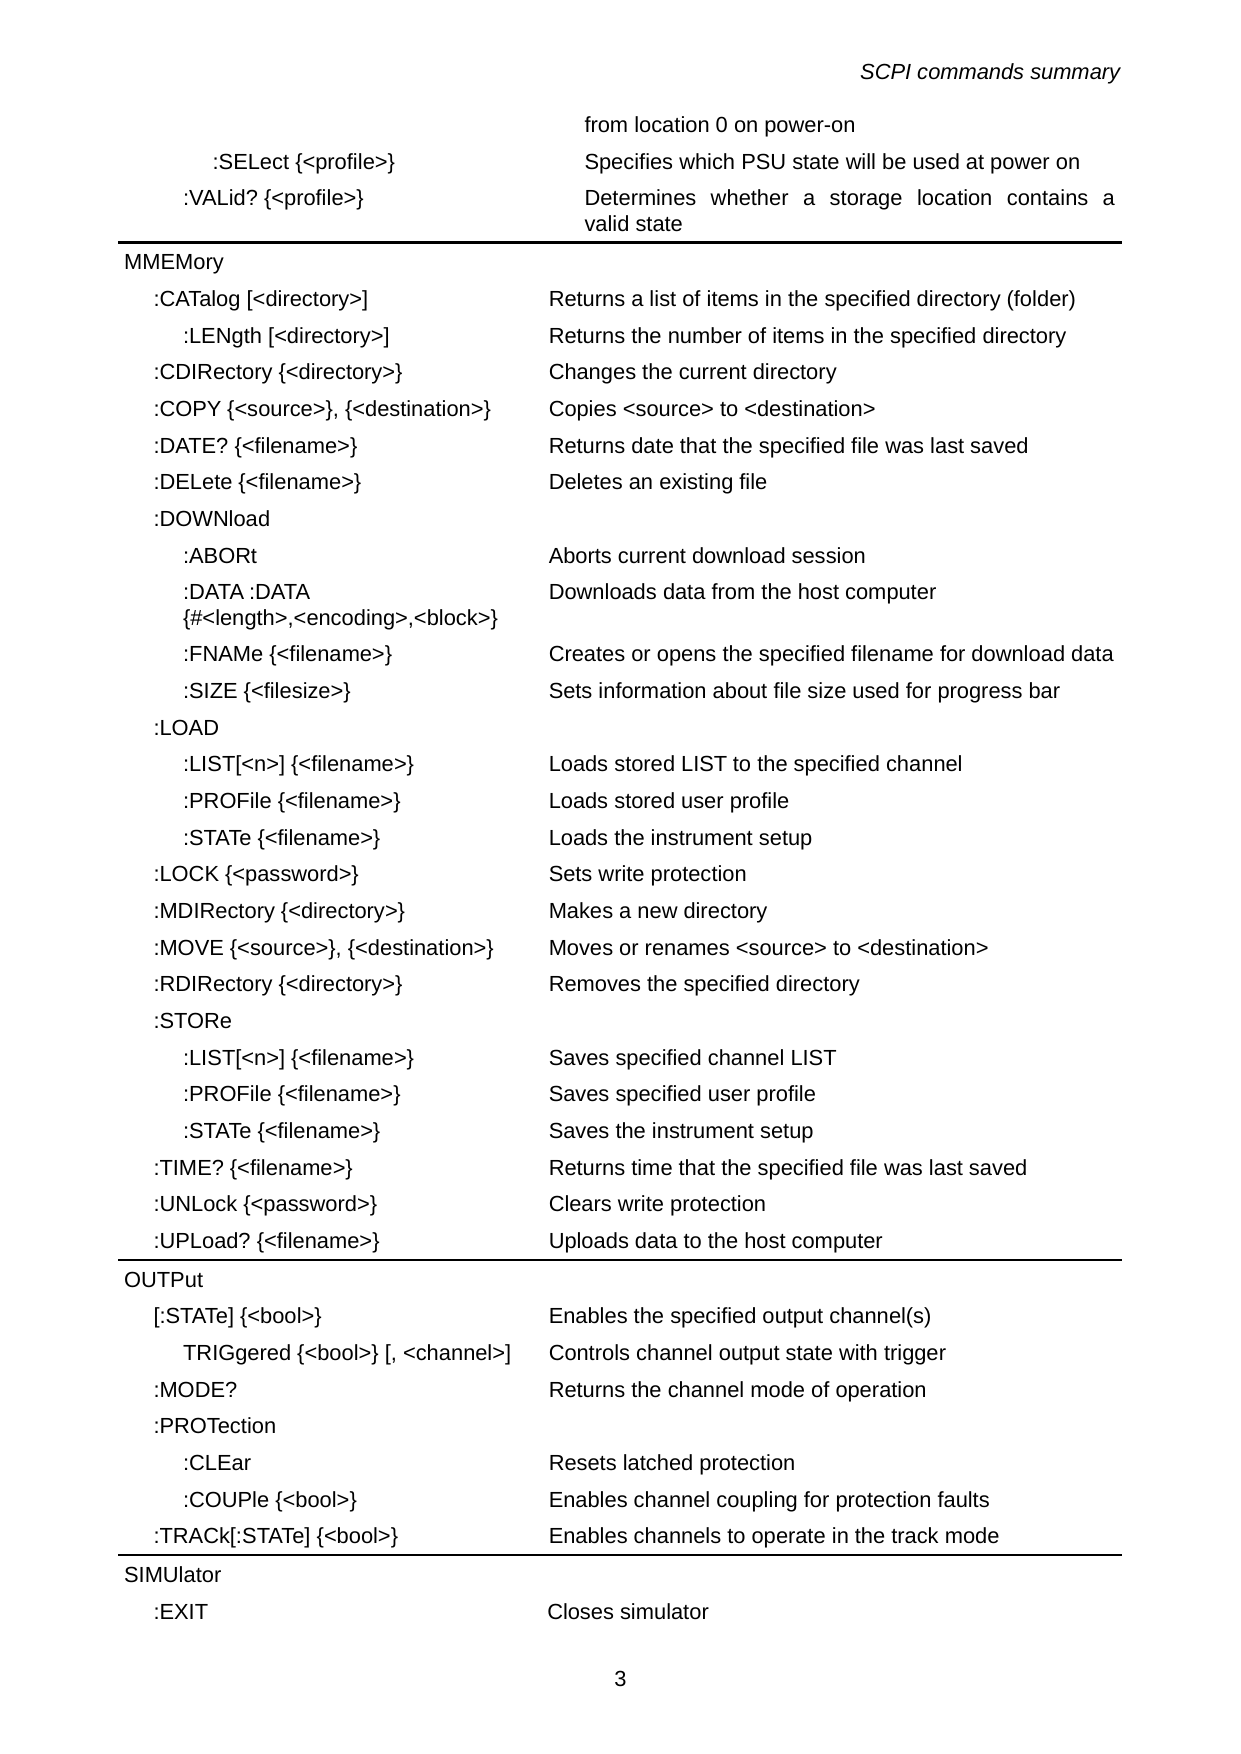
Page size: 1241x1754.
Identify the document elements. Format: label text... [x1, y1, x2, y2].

table_cell [543, 709, 1122, 745]
table_cell :COPY {<source>}, {<destination>} [118, 390, 543, 427]
table_cell :LOAD [118, 709, 543, 745]
table_cell Returns time that the specified file was last saved [543, 1149, 1122, 1185]
table_cell Makes a new directory [543, 892, 1122, 929]
table_cell :STORe [118, 1002, 543, 1039]
table_cell TRIGgered {<bool>} [, <channel>] [118, 1334, 543, 1371]
table_cell :SELect {<profile>} [118, 143, 579, 179]
table_cell :EXIT [118, 1593, 541, 1629]
table_cell :STATe {<filename>} [118, 819, 543, 855]
table_cell :DATA :DATA {#<length>,<encoding>,<block>} [118, 574, 543, 635]
table_cell :DATE? {<filename>} [118, 427, 543, 463]
table_cell Clears write protection [543, 1185, 1122, 1222]
table_cell :TRACk[:STATe] {<bool>} [118, 1518, 543, 1554]
table_cell [543, 1261, 1122, 1297]
table_cell Controls channel output state with trigger [543, 1334, 1122, 1371]
table_cell Saves specified user profile [543, 1075, 1122, 1112]
table_cell :UNLock {<password>} [118, 1185, 543, 1222]
table_cell :ABORt [118, 537, 543, 573]
table_cell Saves specified channel LIST [543, 1039, 1122, 1075]
table_cell Deletes an existing file [543, 464, 1122, 500]
table_cell :STATe {<filename>} [118, 1112, 543, 1149]
table_cell :DELete {<filename>} [118, 464, 543, 500]
table_cell Closes simulator [541, 1593, 1122, 1629]
table_cell [543, 500, 1122, 537]
table_cell :LIST[<n>] {<filename>} [118, 1039, 543, 1075]
table_cell Changes the current directory [543, 354, 1122, 390]
table_cell Returns a list of items in the specified directory (folder) [543, 280, 1122, 317]
table_cell :PROFile {<filename>} [118, 782, 543, 819]
table_cell Saves the instrument setup [543, 1112, 1122, 1149]
table_cell :CATalog [<directory>] [118, 280, 543, 317]
table_cell [118, 106, 579, 143]
table_cell Specifies which PSU state will be used at power on [579, 143, 1122, 179]
table_cell Returns the channel mode of operation [543, 1371, 1122, 1407]
table_cell Aborts current download session [543, 537, 1122, 573]
table_cell :RDIRectory {<directory>} [118, 965, 543, 1002]
table_cell [543, 1408, 1122, 1444]
table_cell Creates or opens the specified filename for download data [543, 635, 1122, 672]
table_header MMEMory [118, 244, 543, 280]
table_cell Enables channels to operate in the track mode [543, 1518, 1122, 1554]
table_cell Loads stored user profile [543, 782, 1122, 819]
table_cell OUTPut [118, 1261, 543, 1297]
table_cell :CLEar [118, 1444, 543, 1481]
table_cell Uploads data to the host computer [543, 1222, 1122, 1259]
table_cell Moves or renames <source> to <destination> [543, 929, 1122, 965]
table_cell :SIZE {<filesize>} [118, 672, 543, 709]
table_cell Downloads data from the host computer [543, 574, 1122, 635]
table_cell :CDIRectory {<directory>} [118, 354, 543, 390]
table_cell :FNAMe {<filename>} [118, 635, 543, 672]
table_cell Loads stored LIST to the specified channel [543, 745, 1122, 782]
table_cell Loads the instrument setup [543, 819, 1122, 855]
table_cell Resets latched protection [543, 1444, 1122, 1481]
table_cell Returns date that the specified file was last saved [543, 427, 1122, 463]
table_cell Sets write protection [543, 855, 1122, 892]
table_cell Copies <source> to <destination> [543, 390, 1122, 427]
table_cell :DOWNload [118, 500, 543, 537]
table_cell Enables channel coupling for protection faults [543, 1481, 1122, 1517]
table_cell :MODE? [118, 1371, 543, 1407]
table_cell :LENgth [<directory>] [118, 317, 543, 353]
table_cell [543, 1002, 1122, 1039]
table_cell :MOVE {<source>}, {<destination>} [118, 929, 543, 965]
table_cell [:STATe] {<bool>} [118, 1298, 543, 1334]
table_cell Removes the specified directory [543, 965, 1122, 1002]
table_cell :LOCK {<password>} [118, 855, 543, 892]
table_header [541, 1556, 1122, 1593]
table_cell Returns the number of items in the specified directory [543, 317, 1122, 353]
table_cell :LIST[<n>] {<filename>} [118, 745, 543, 782]
table_cell Enables the specified output channel(s) [543, 1298, 1122, 1334]
table_header [543, 244, 1122, 280]
table_cell Sets information about file size used for progress bar [543, 672, 1122, 709]
table_cell from location 0 on power-on [579, 106, 1122, 143]
table_cell :MDIRectory {<directory>} [118, 892, 543, 929]
table_header SIMUlator [118, 1556, 541, 1593]
table_cell :COUPle {<bool>} [118, 1481, 543, 1517]
table_cell :PROTection [118, 1408, 543, 1444]
table_cell :TIME? {<filename>} [118, 1149, 543, 1185]
table_cell :VALid? {<profile>} [118, 180, 579, 241]
table_cell :PROFile {<filename>} [118, 1075, 543, 1112]
table_cell Determines whether a storage location contains a valid state [579, 180, 1122, 241]
table_cell :UPLoad? {<filename>} [118, 1222, 543, 1259]
